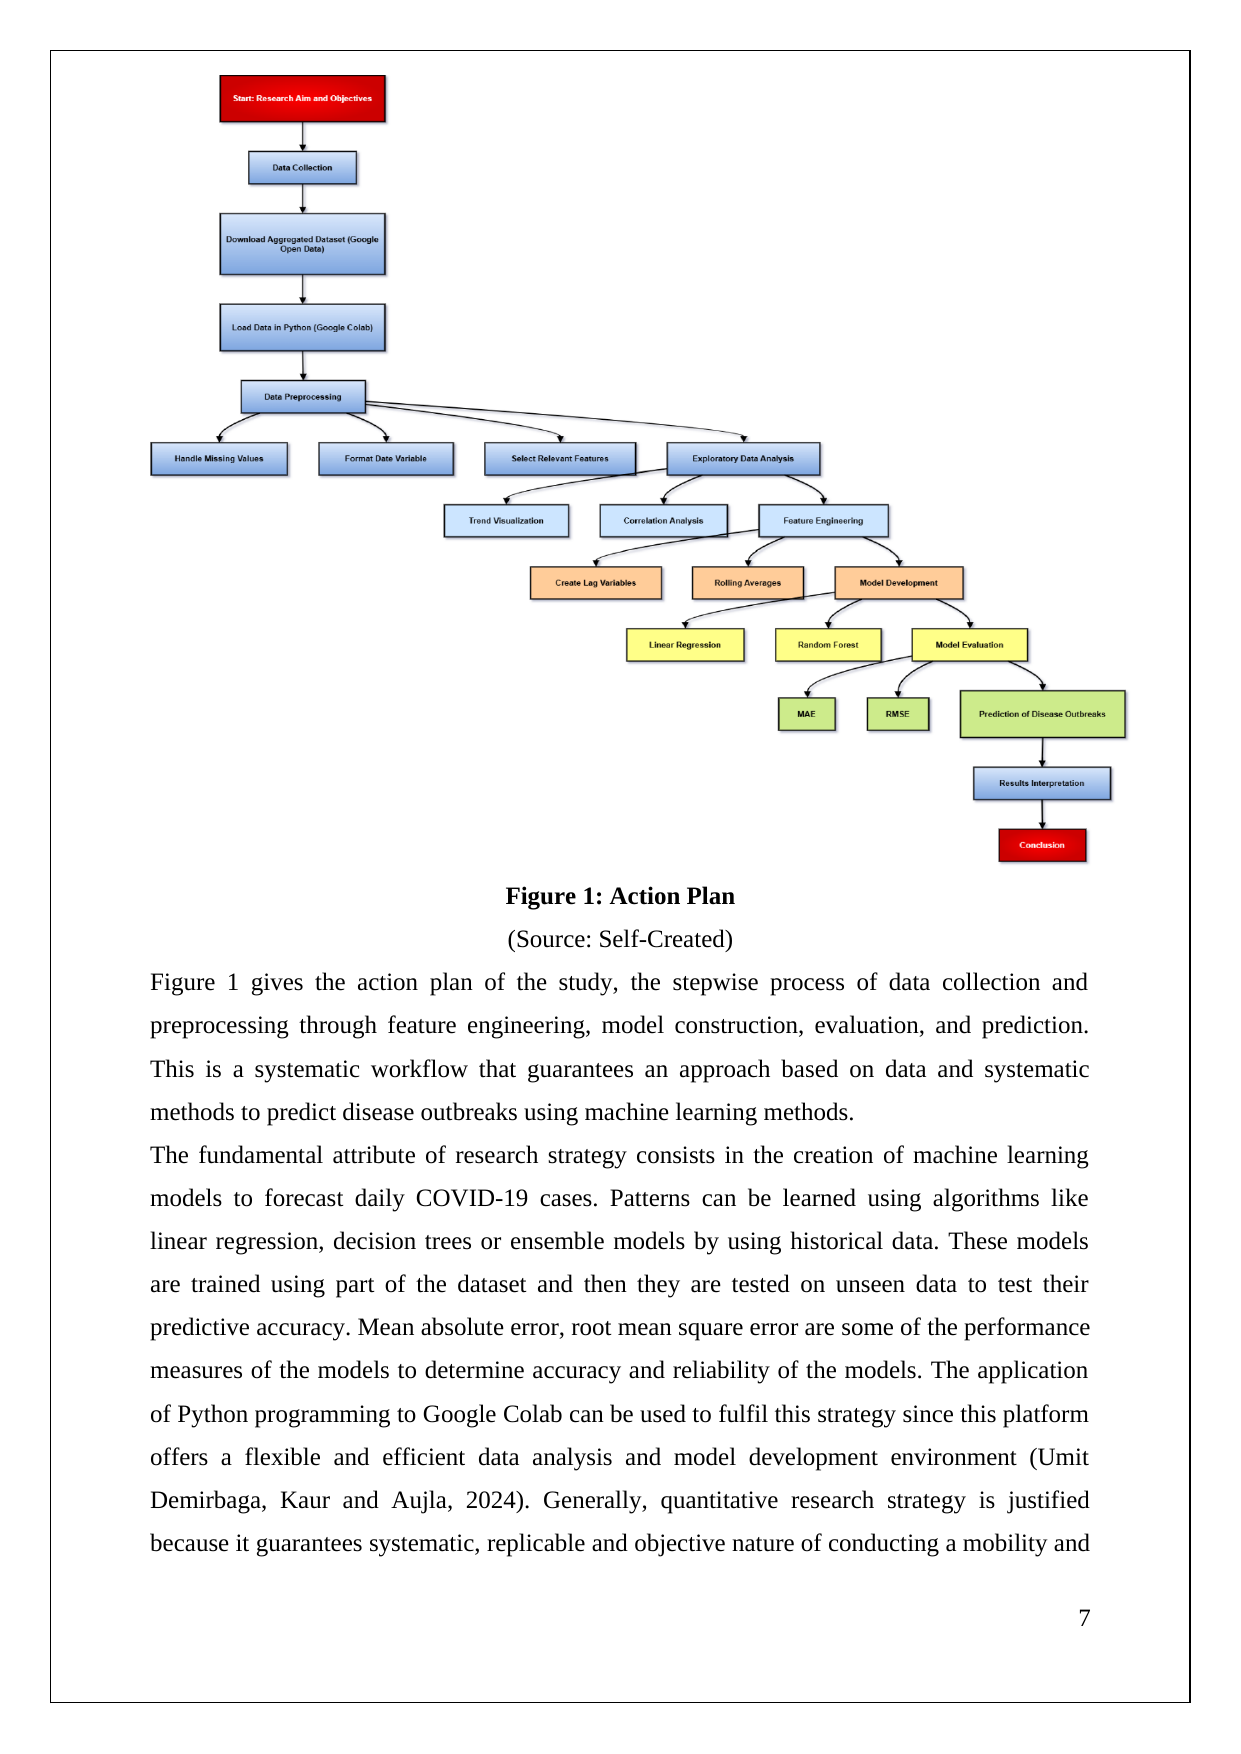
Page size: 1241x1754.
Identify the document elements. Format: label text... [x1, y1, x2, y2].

text Figure 1 gives the action plan of the study, the stepwise process of data collection and preprocessing through feature engineering, model construction, evaluation, and prediction. This is a systematic workflow that guarantees an approach based on data and systematic methods to predict disease outbreaks using machine learning methods. [150, 967, 1091, 1126]
text The fundamental attribute of research strategy consists in the creation of machine learning models to forecast daily COVID-19 cases. Patterns can be learned using algorithms like linear regression, decision trees or ensemble models by using historical data. These models are trained using part of the dataset and then they are tested on unseen data to test their predictive accuracy. Mean absolute error, root mean square error are some of the performance measures of the models to determine accuracy and reliability of the models. The application of Python programming to Google Colab can be used to fulfil this strategy since this platform offers a flexible and efficient data analysis and model development environment (Umit Demirbaga, Kaur and Aujla, 2024). Generally, quantitative research strategy is justified because it guarantees systematic, replicable and objective nature of conducting a mobility and [150, 1140, 1091, 1557]
text (Source: Self-Created) [150, 924, 1091, 953]
text Figure 1: Action Plan [150, 881, 1091, 910]
